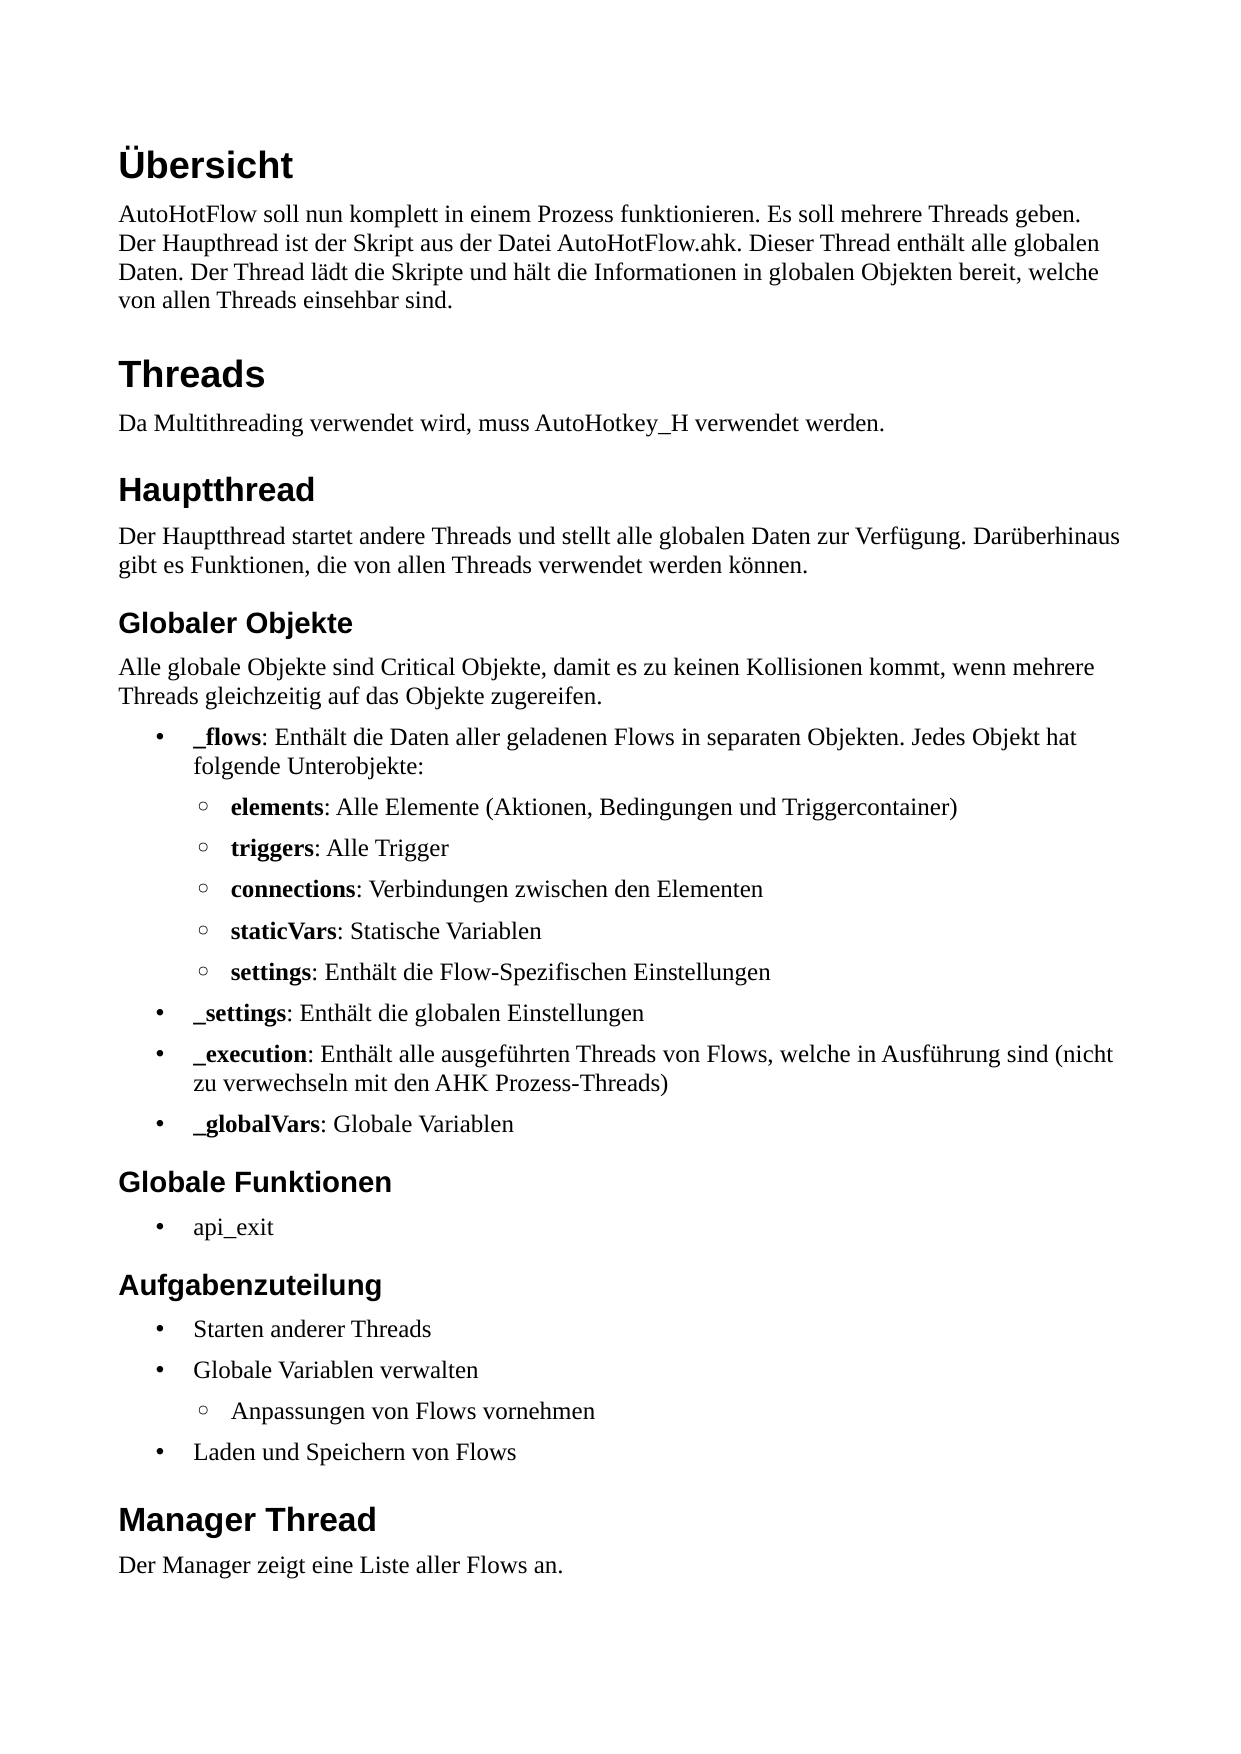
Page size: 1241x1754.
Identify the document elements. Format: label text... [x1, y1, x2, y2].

list settings: Enthält die Flow-Spezifischen Einstellungen [193, 957, 1122, 986]
text Da Multithreading verwendet wird, muss AutoHotkey_H verwendet werden. [118, 408, 1122, 437]
subtitle Übersicht [118, 143, 1122, 187]
list Starten anderer Threads [156, 1314, 1122, 1342]
list connections: Verbindungen zwischen den Elementen [193, 874, 1122, 903]
subtitle Aufgabenzuteilung [118, 1267, 1122, 1301]
list triggers: Alle Trigger [193, 833, 1122, 862]
text Der Hauptthread startet andere Threads und stellt alle globalen Daten zur Verfügung. Darüberhinaus gibt es Funktionen, die von allen Threads verwendet werden können. [118, 521, 1122, 579]
list _globalVars: Globale Variablen [156, 1109, 1122, 1138]
list Laden und Speichern von Flows [156, 1437, 1122, 1466]
list Globale Variablen verwalten [156, 1355, 1122, 1384]
subtitle Hauptthread [118, 470, 1122, 509]
list elements: Alle Elemente (Aktionen, Bedingungen und Triggercontainer) [193, 792, 1122, 821]
subtitle Globale Funktionen [118, 1165, 1122, 1199]
text Alle globale Objekte sind Critical Objekte, damit es zu keinen Kollisionen kommt, wenn mehrere Threads gleichzeitig auf das Objekte zugereifen. [118, 652, 1122, 709]
list api_exit [156, 1212, 1122, 1240]
subtitle Globaler Objekte [118, 606, 1122, 639]
list staticVars: Statische Variablen [193, 916, 1122, 944]
subtitle Manager Thread [118, 1499, 1122, 1538]
list Anpassungen von Flows vornehmen [193, 1396, 1122, 1425]
list _settings: Enthält die globalen Einstellungen [156, 998, 1122, 1027]
text Der Manager zeigt eine Liste aller Flows an. [118, 1551, 1122, 1579]
list _execution: Enthält alle ausgeführten Threads von Flows, welche in Ausführung sind (nicht zu verwechseln mit den AHK Prozess-Threads) [156, 1039, 1122, 1097]
subtitle Threads [118, 352, 1122, 395]
list _flows: Enthält die Daten aller geladenen Flows in separaten Objekten. Jedes Objekt hat folgende Unterobjekte: [156, 722, 1122, 779]
text AutoHotFlow soll nun komplett in einem Prozess funktionieren. Es soll mehrere Threads geben. Der Haupthread ist der Skript aus der Datei AutoHotFlow.ahk. Dieser Thread enthält alle globalen Daten. Der Thread lädt die Skripte und hält die Informationen in globalen Objekten bereit, welche von allen Threads einsehbar sind. [118, 199, 1122, 314]
